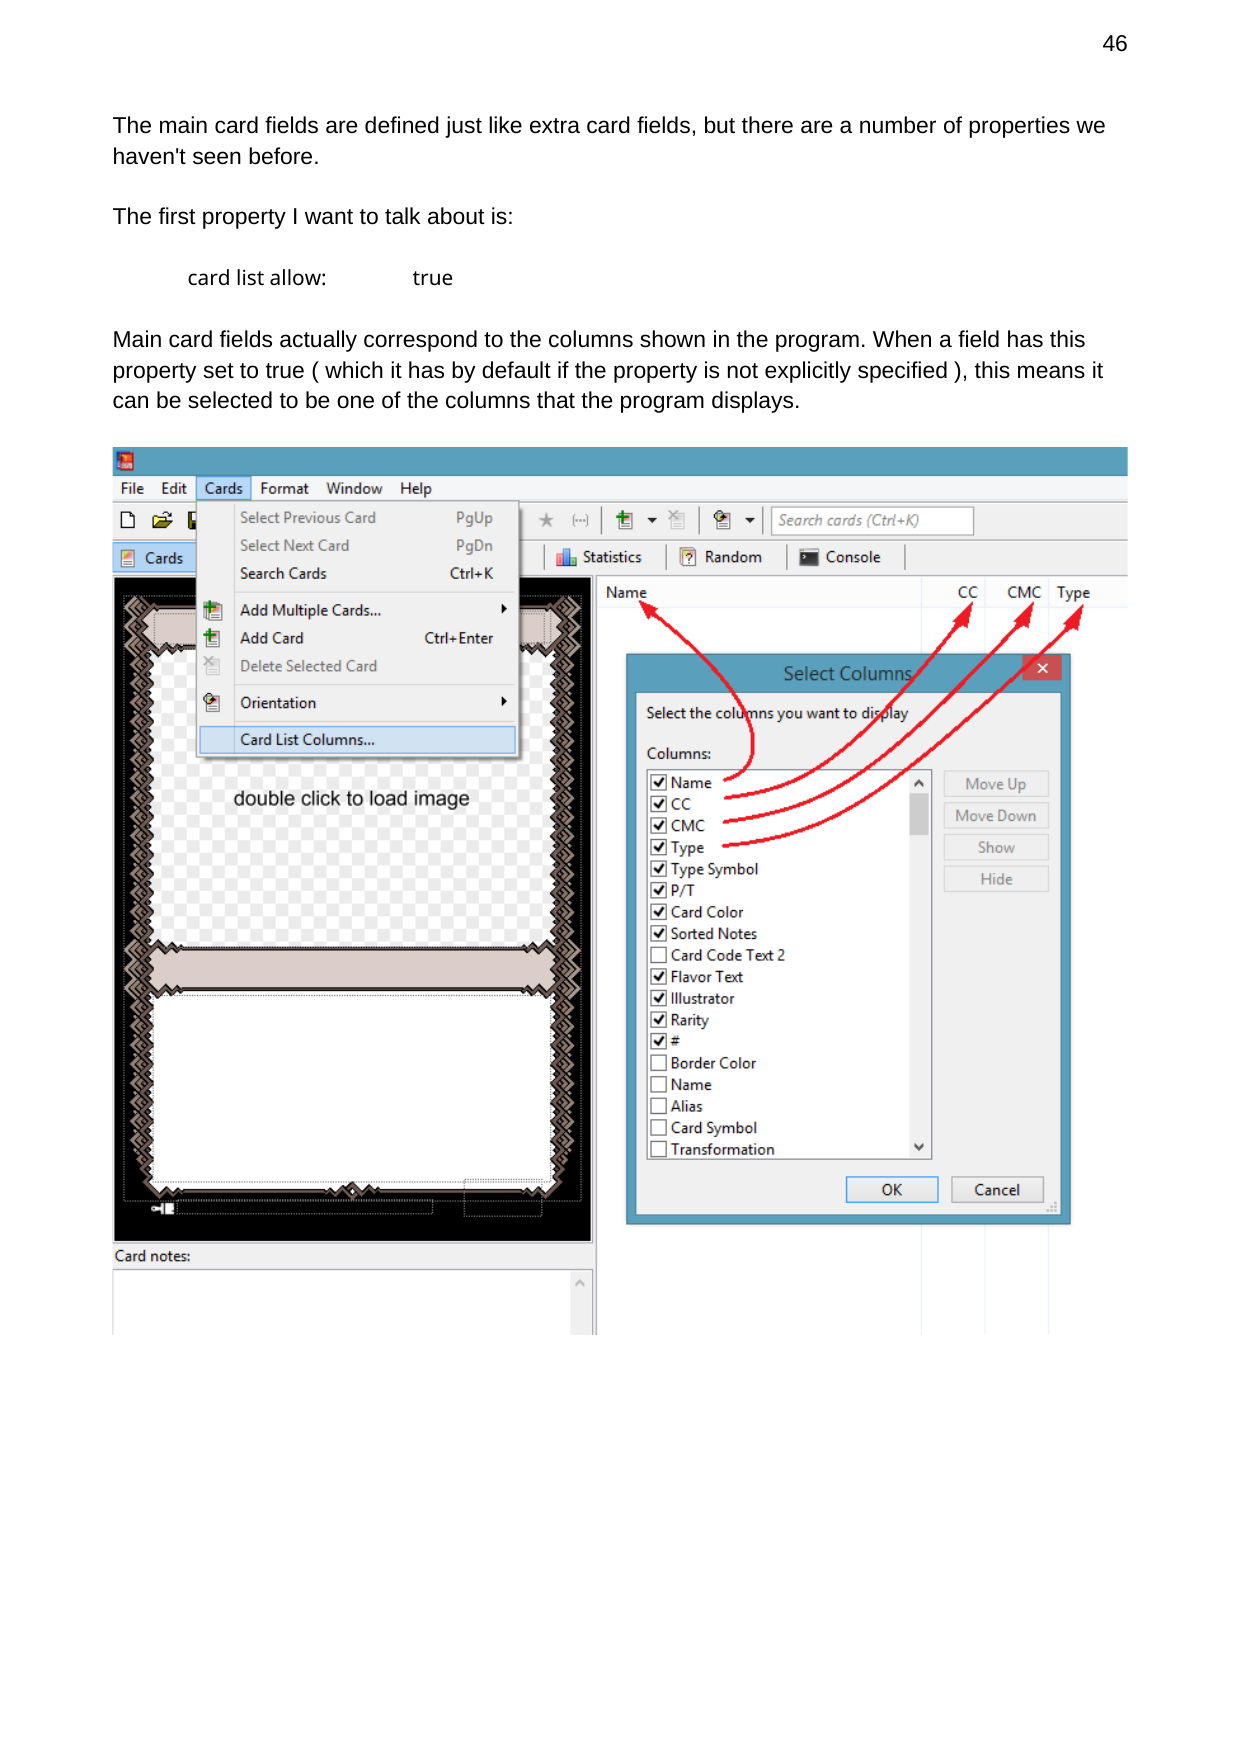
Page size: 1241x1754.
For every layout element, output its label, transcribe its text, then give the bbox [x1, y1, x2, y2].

text card list allow: true [112, 263, 1128, 292]
text The main card fields are defined just like extra card fields, but there are a number of properties we haven't seen before. [112, 112, 1128, 169]
text Main card fields actually correspond to the columns shown in the program. When a field has this property set to true ( which it has by default if the property is not explicitly specified ), this means it can be selected to be one of the columns that the program displays. [112, 326, 1128, 413]
text The first property I want to talk about is: [112, 203, 1128, 229]
picture [112, 447, 1128, 1335]
